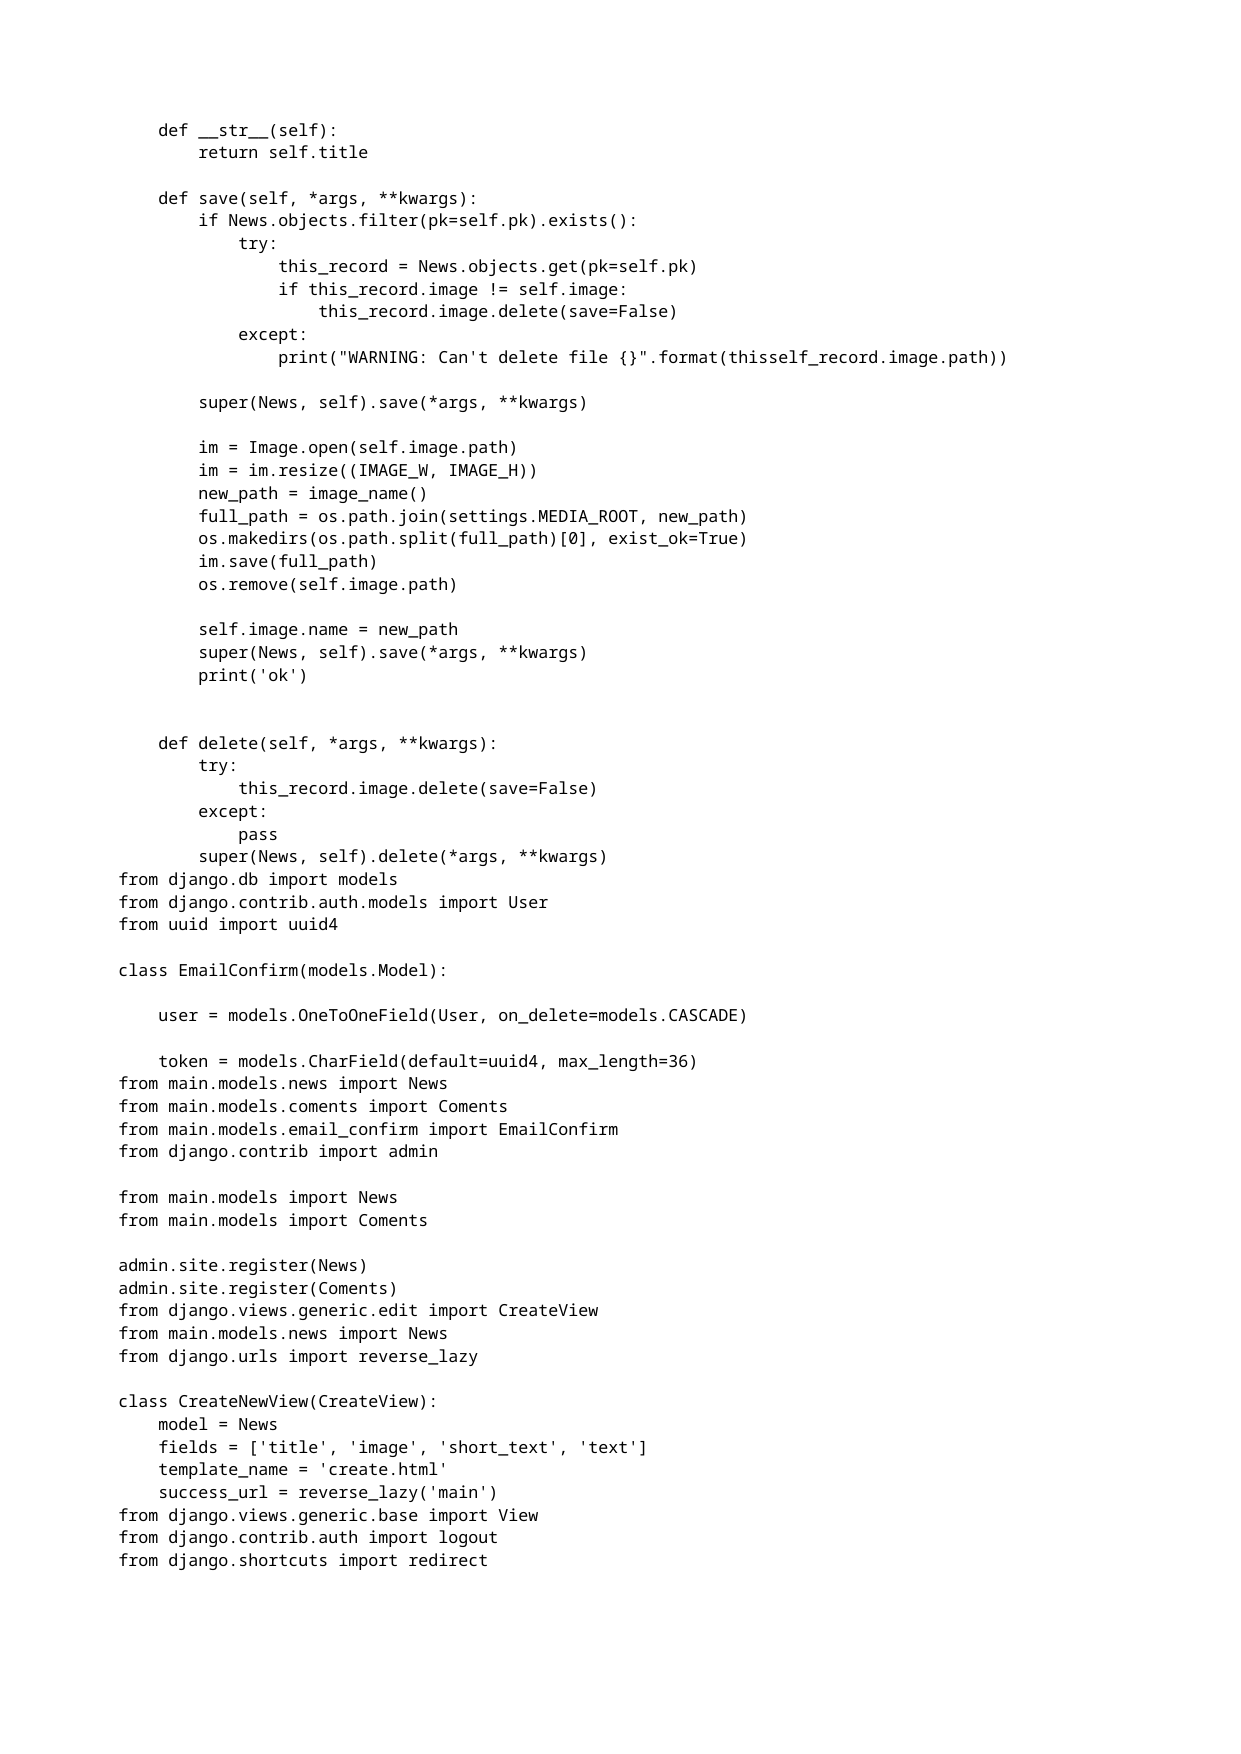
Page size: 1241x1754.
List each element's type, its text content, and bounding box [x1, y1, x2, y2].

text super(News, self).save(*args, **kwargs) [118, 640, 1122, 663]
text from uuid import uuid4 [118, 913, 1122, 936]
text def __str__(self): [118, 118, 1122, 141]
text im = im.resize((IMAGE_W, IMAGE_H)) [118, 459, 1122, 481]
text from django.db import models [118, 867, 1122, 890]
text super(News, self).save(*args, **kwargs) [118, 391, 1122, 413]
text class EmailConfirm(models.Model): [118, 958, 1122, 981]
text from main.models import News [118, 1185, 1122, 1208]
text def delete(self, *args, **kwargs): [118, 731, 1122, 754]
text this_record.image.delete(save=False) [118, 300, 1122, 322]
text new_path = image_name() [118, 481, 1122, 504]
text os.remove(self.image.path) [118, 572, 1122, 595]
text from django.views.generic.base import View [118, 1503, 1122, 1526]
text def save(self, *args, **kwargs): [118, 186, 1122, 209]
text user = models.OneToOneField(User, on_delete=models.CASCADE) [118, 1004, 1122, 1026]
text from django.contrib.auth import logout [118, 1526, 1122, 1549]
text from django.views.generic.edit import CreateView [118, 1299, 1122, 1322]
text try: [118, 754, 1122, 777]
text print("WARNING: Can't delete file {}".format(thisself_record.image.path)) [118, 345, 1122, 368]
text self.image.name = new_path [118, 618, 1122, 640]
text from main.models import Coments [118, 1208, 1122, 1231]
text from main.models.email_confirm import EmailConfirm [118, 1117, 1122, 1140]
text pass [118, 822, 1122, 845]
text super(News, self).delete(*args, **kwargs) [118, 845, 1122, 867]
text token = models.CharField(default=uuid4, max_length=36) [118, 1049, 1122, 1072]
text os.makedirs(os.path.split(full_path)[0], exist_ok=True) [118, 527, 1122, 549]
text im.save(full_path) [118, 549, 1122, 572]
text model = News [118, 1412, 1122, 1435]
text try: [118, 232, 1122, 254]
text template_name = 'create.html' [118, 1458, 1122, 1481]
text admin.site.register(News) [118, 1253, 1122, 1276]
text im = Image.open(self.image.path) [118, 436, 1122, 459]
text success_url = reverse_lazy('main') [118, 1481, 1122, 1503]
text fields = ['title', 'image', 'short_text', 'text'] [118, 1435, 1122, 1458]
text print('ok') [118, 663, 1122, 686]
text from django.contrib import admin [118, 1140, 1122, 1163]
text if News.objects.filter(pk=self.pk).exists(): [118, 209, 1122, 232]
text full_path = os.path.join(settings.MEDIA_ROOT, new_path) [118, 504, 1122, 527]
text class CreateNewView(CreateView): [118, 1390, 1122, 1412]
text except: [118, 322, 1122, 345]
text return self.title [118, 141, 1122, 163]
text admin.site.register(Coments) [118, 1276, 1122, 1299]
text from django.shortcuts import redirect [118, 1549, 1122, 1571]
text this_record.image.delete(save=False) [118, 777, 1122, 799]
text if this_record.image != self.image: [118, 277, 1122, 300]
text except: [118, 799, 1122, 822]
text from main.models.news import News [118, 1072, 1122, 1094]
text from django.contrib.auth.models import User [118, 890, 1122, 913]
text this_record = News.objects.get(pk=self.pk) [118, 254, 1122, 277]
text from main.models.coments import Coments [118, 1094, 1122, 1117]
text from main.models.news import News [118, 1322, 1122, 1344]
text from django.urls import reverse_lazy [118, 1344, 1122, 1367]
